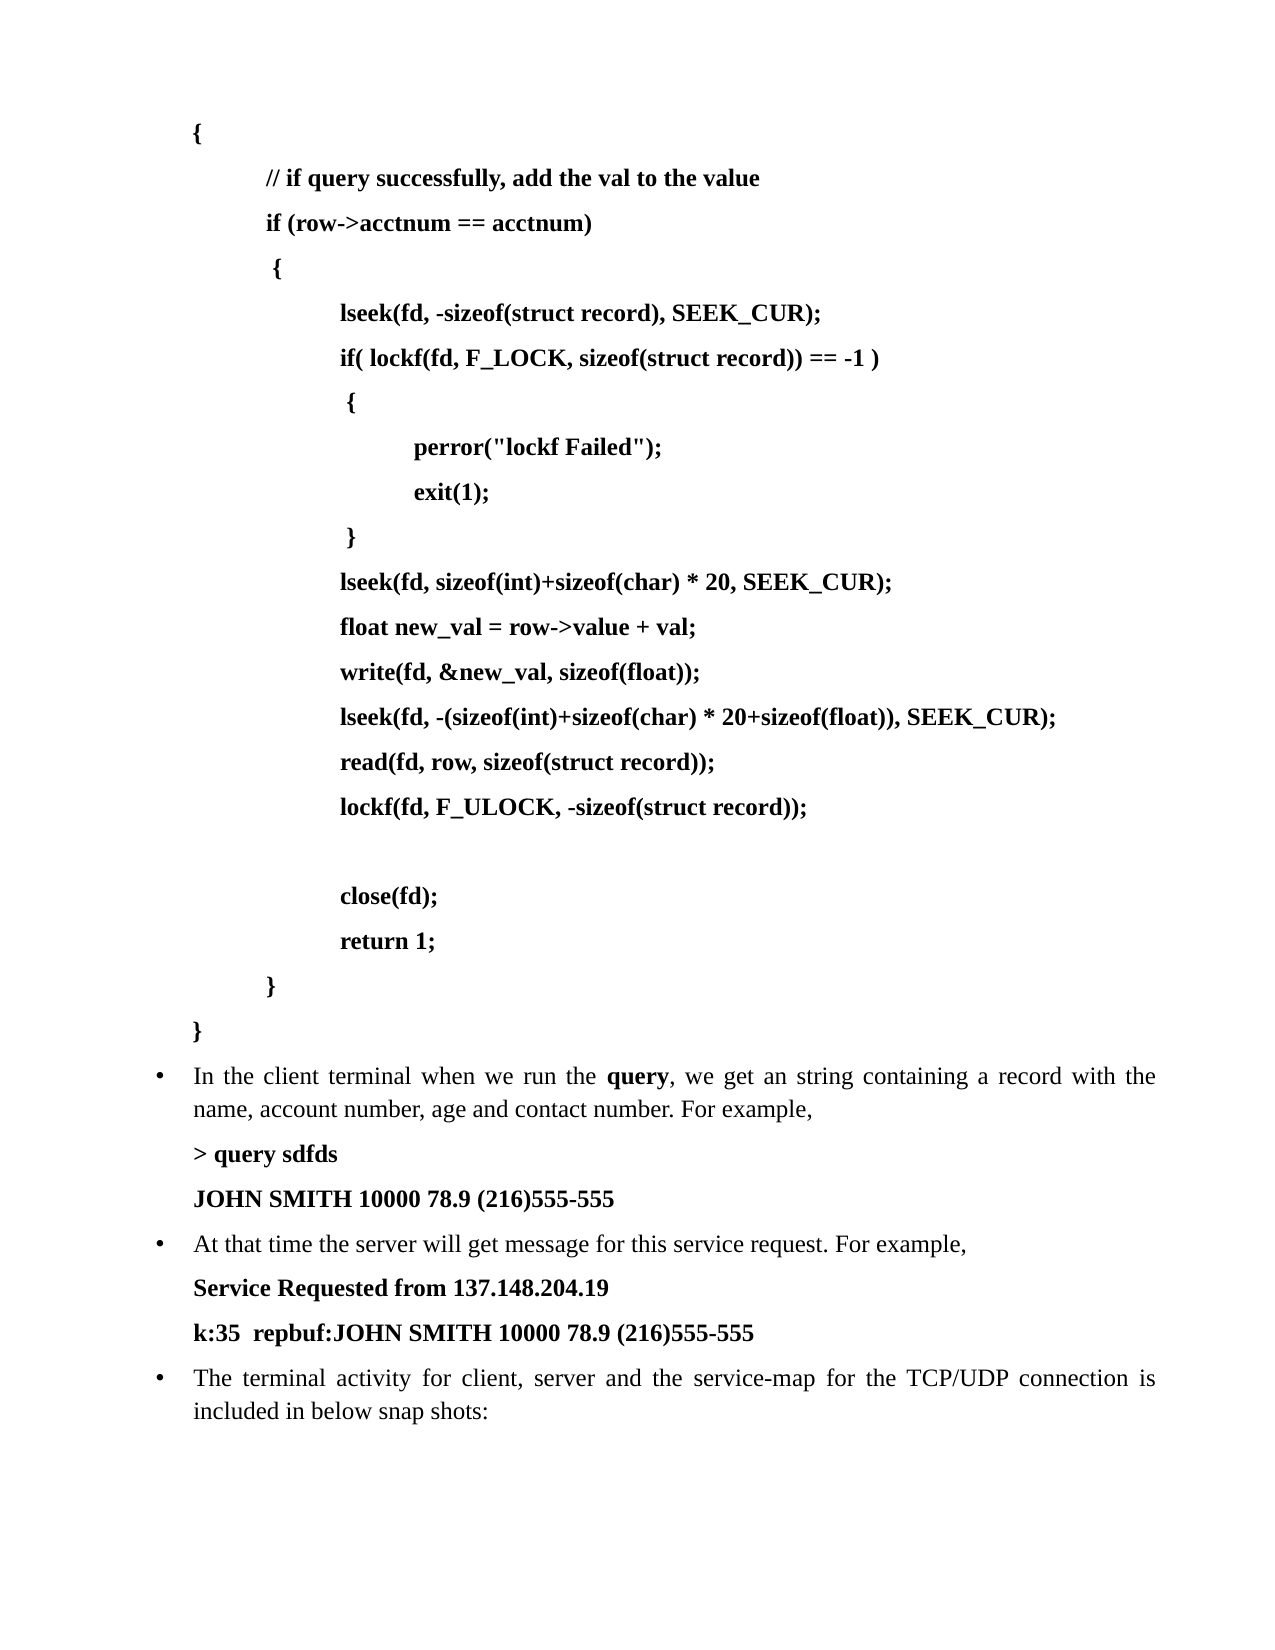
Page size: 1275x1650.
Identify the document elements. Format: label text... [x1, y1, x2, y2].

text lseek(fd, sizeof(int)+sizeof(char) * 20, SEEK_CUR); [118, 567, 1157, 596]
list k:35 repbuf:JOHN SMITH 10000 78.9 (216)555-555 [156, 1318, 1157, 1347]
text if (row->acctnum == acctnum) [118, 208, 1157, 237]
text // if query successfully, add the val to the value [118, 163, 1157, 192]
text } [118, 971, 1157, 1000]
text lockf(fd, F_ULOCK, -sizeof(struct record)); [118, 792, 1157, 820]
text perror("lockf Failed"); [118, 432, 1157, 461]
list Service Requested from 137.148.204.19 [156, 1273, 1157, 1302]
text { [118, 387, 1157, 416]
list > query sdfds [156, 1139, 1157, 1168]
text if( lockf(fd, F_LOCK, sizeof(struct record)) == -1 ) [118, 343, 1157, 371]
text } [118, 1016, 1157, 1045]
text exit(1); [118, 477, 1157, 506]
list In the client terminal when we run the query, we get an string containing a record with the name, account number, age and contact number. For example, [156, 1061, 1157, 1123]
text { [118, 253, 1157, 282]
text close(fd); [118, 881, 1157, 910]
text write(fd, &new_val, sizeof(float)); [118, 657, 1157, 686]
text { [118, 118, 1157, 147]
list The terminal activity for client, server and the service-map for the TCP/UDP connection is included in below snap shots: [156, 1363, 1157, 1425]
text read(fd, row, sizeof(struct record)); [118, 747, 1157, 775]
text return 1; [118, 926, 1157, 955]
text float new_val = row->value + val; [118, 612, 1157, 641]
text lseek(fd, -(sizeof(int)+sizeof(char) * 20+sizeof(float)), SEEK_CUR); [118, 702, 1157, 731]
list JOHN SMITH 10000 78.9 (216)555-555 [156, 1184, 1157, 1212]
text } [118, 522, 1157, 551]
text lseek(fd, -sizeof(struct record), SEEK_CUR); [118, 298, 1157, 326]
list At that time the server will get message for this service request. For example, [156, 1229, 1157, 1257]
